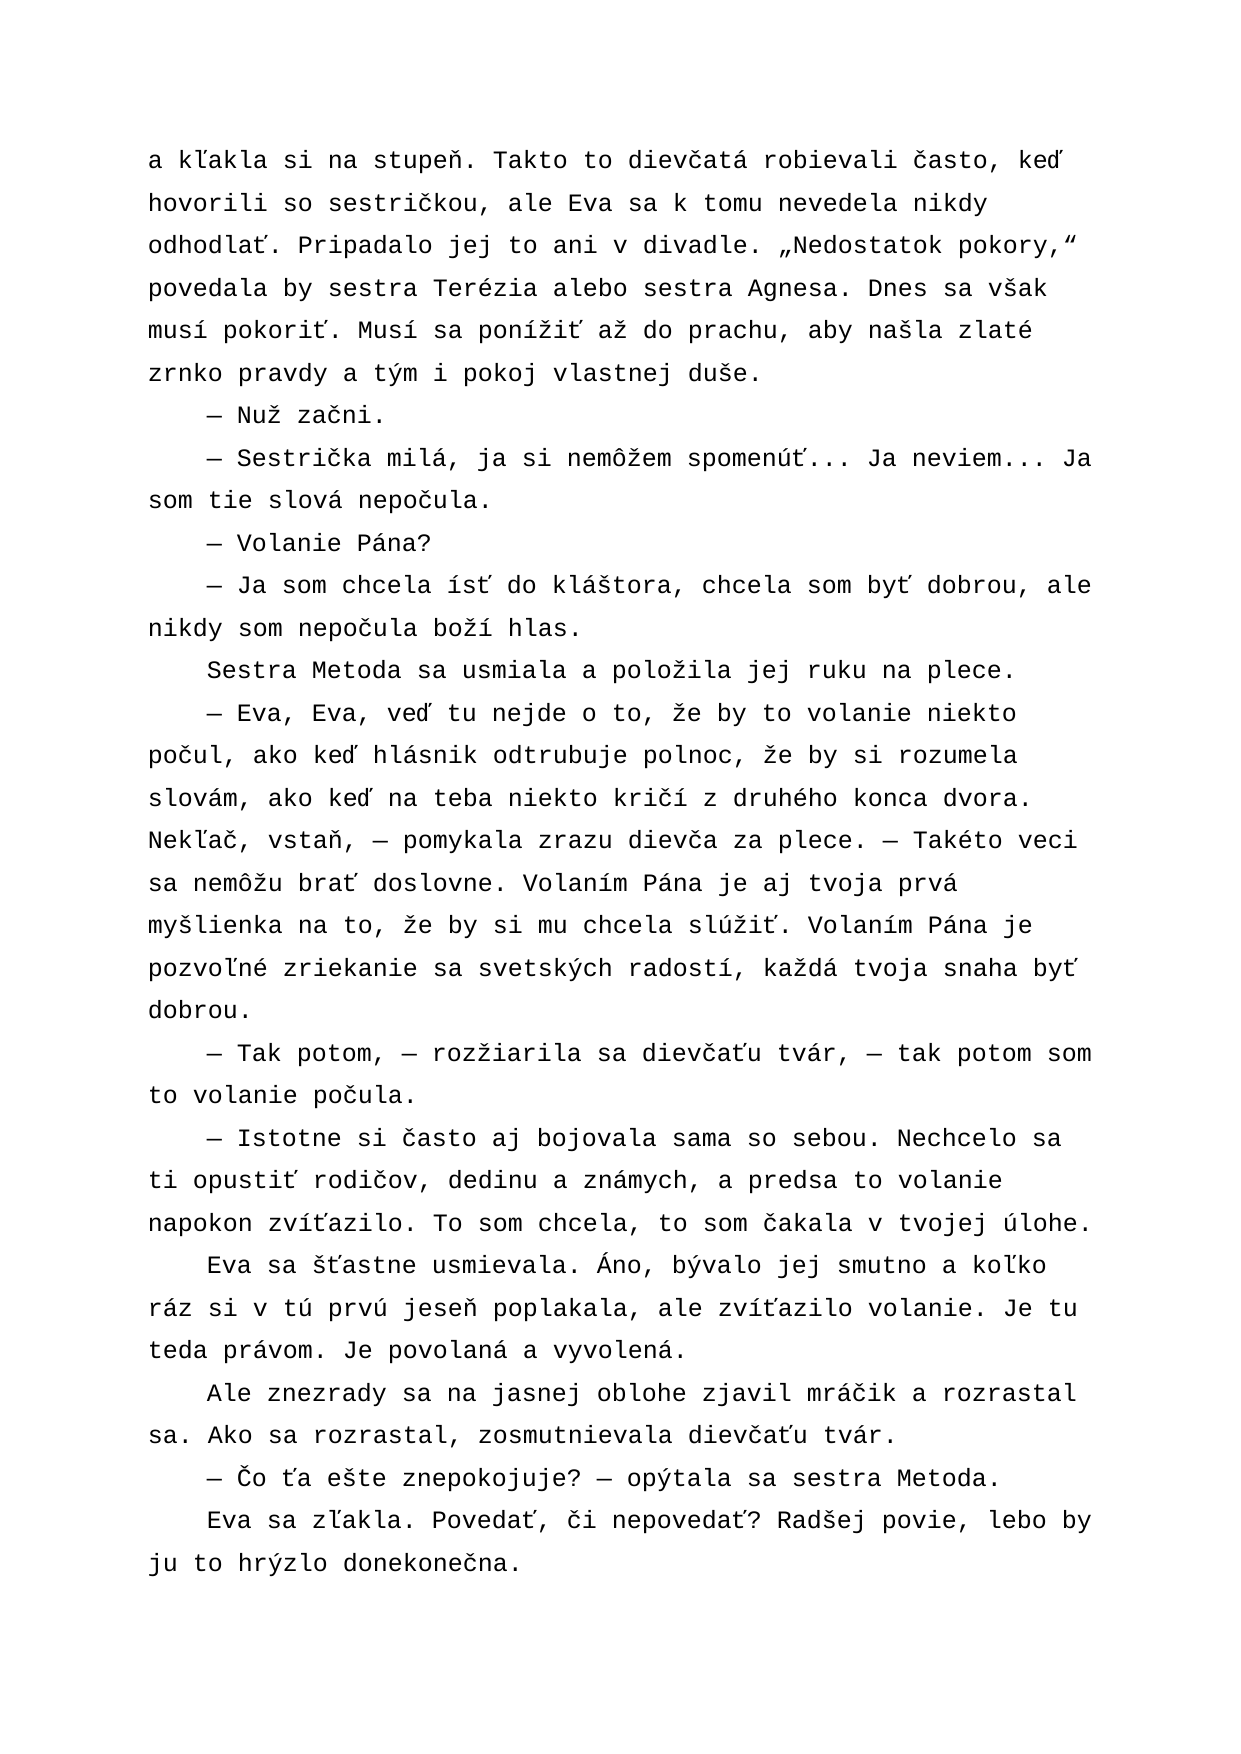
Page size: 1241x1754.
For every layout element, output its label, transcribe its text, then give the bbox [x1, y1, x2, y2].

text — Sestrička milá, ja si nemôžem spomenúť... Ja neviem... Ja som tie slová nepočula. [148, 445, 1093, 516]
text Ale znezrady sa na jasnej oblohe zjavil mráčik a rozrastal sa. Ako sa rozrastal, zosmutnievala dievčaťu tvár. [148, 1380, 1093, 1451]
text — Istotne si často aj bojovala sama so sebou. Nechcelo sa ti opustiť rodičov, dedinu a známych, a predsa to volanie napokon zvíťazilo. To som chcela, to som čakala v tvojej úlohe. [148, 1125, 1093, 1238]
text — Nuž začni. [148, 403, 1093, 431]
text — Ja som chcela ísť do kláštora, chcela som byť dobrou, ale nikdy som nepočula boží hlas. [148, 573, 1093, 643]
text — Tak potom, — rozžiarila sa dievčaťu tvár, — tak potom som to volanie počula. [148, 1040, 1093, 1111]
text a kľakla si na stupeň. Takto to dievčatá robievali často, keď hovorili so sestričkou, ale Eva sa k tomu nevedela nikdy odhodlať. Pripadalo jej to ani v divadle. „Nedostatok pokory,“ povedala by sestra Terézia alebo sestra Agnesa. Dnes sa však musí pokoriť. Musí sa ponížiť až do prachu, aby našla zlaté zrnko pravdy a tým i pokoj vlastnej duše. [148, 148, 1093, 388]
text — Eva, Eva, veď tu nejde o to, že by to volanie niekto počul, ako keď hlásnik odtrubuje polnoc, že by si rozumela slovám, ako keď na teba niekto kričí z druhého konca dvora. Nekľač, vstaň, — pomykala zrazu dievča za plece. — Takéto veci sa nemôžu brať doslovne. Volaním Pána je aj tvoja prvá myšlienka na to, že by si mu chcela slúžiť. Volaním Pána je pozvoľné zriekanie sa svetských radostí, každá tvoja snaha byť dobrou. [148, 700, 1093, 1026]
text — Volanie Pána? [148, 530, 1093, 558]
text Eva sa šťastne usmievala. Áno, bývalo jej smutno a koľko ráz si v tú prvú jeseň poplakala, ale zvíťazilo volanie. Je tu teda právom. Je povolaná a vyvolená. [148, 1253, 1093, 1366]
text Sestra Metoda sa usmiala a položila jej ruku na plece. [148, 658, 1093, 686]
text — Čo ťa ešte znepokojuje? — opýtala sa sestra Metoda. [148, 1465, 1093, 1493]
text Eva sa zľakla. Povedať, či nepovedať? Radšej povie, lebo by ju to hrýzlo donekonečna. [148, 1508, 1093, 1578]
